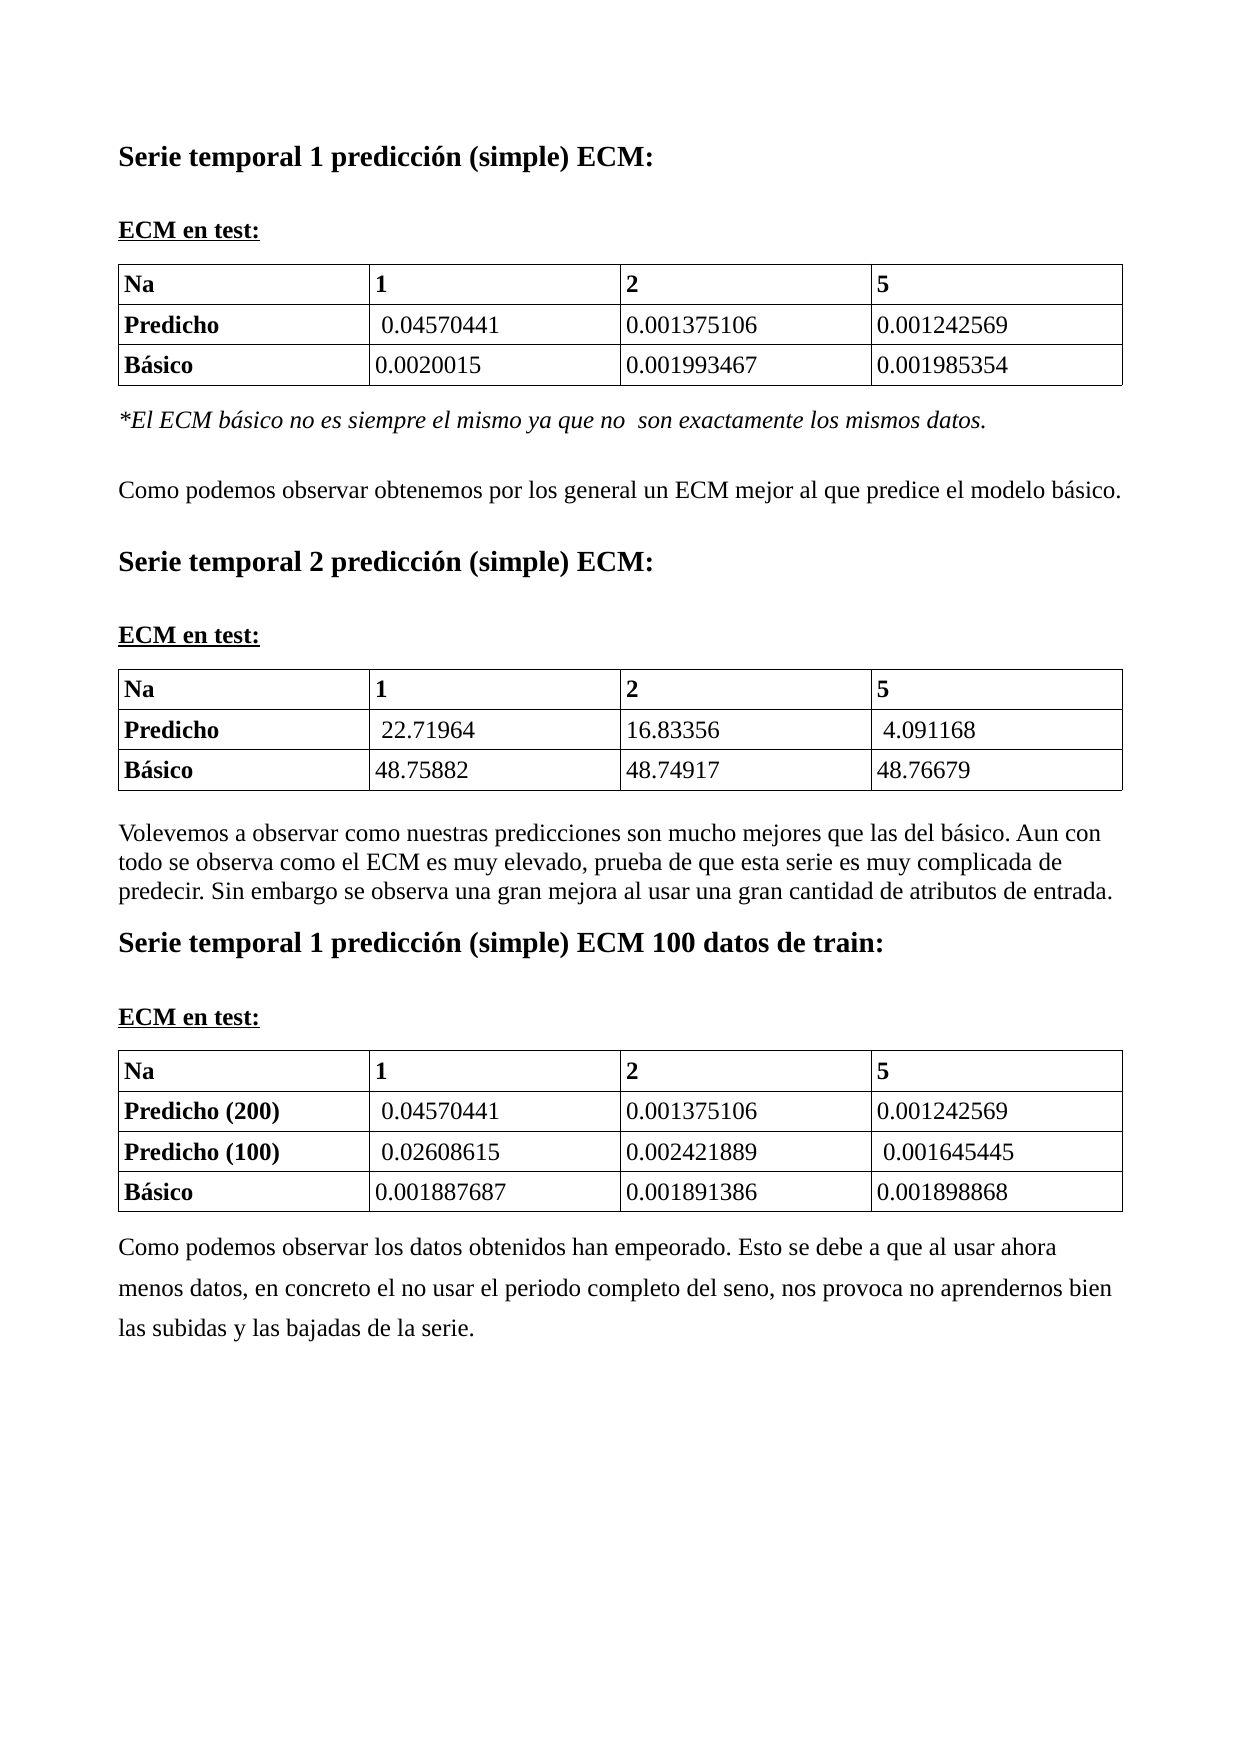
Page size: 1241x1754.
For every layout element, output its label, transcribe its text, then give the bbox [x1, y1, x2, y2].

table_cell Predicho (200) [119, 1092, 369, 1131]
text *El ECM básico no es siempre el mismo ya que no son exactamente los mismos datos. [118, 405, 1122, 434]
table_cell 0.001242569 [872, 305, 1122, 344]
table_cell 0.001891386 [621, 1172, 871, 1211]
text Como podemos observar los datos obtenidos han empeorado. Esto se debe a que al usar ahora menos datos, en concreto el no usar el periodo completo del seno, nos provoca no aprendernos bien las subidas y las bajadas de la serie. [118, 1232, 1122, 1342]
table_cell 0.001887687 [370, 1172, 620, 1211]
table_header 5 [872, 1051, 1122, 1091]
table_header 2 [621, 265, 871, 304]
table_cell 0.0020015 [370, 345, 620, 384]
table_cell 0.001985354 [872, 345, 1122, 384]
table_header Na [119, 670, 369, 709]
text Serie temporal 1 predicción (simple) ECM 100 datos de train: [118, 926, 1122, 959]
table_header 2 [621, 1051, 871, 1091]
table_cell 0.001645445 [872, 1132, 1122, 1171]
table_cell Predicho [119, 305, 369, 344]
table_header 1 [370, 670, 620, 709]
table_cell Predicho (100) [119, 1132, 369, 1171]
table_cell Básico [119, 1172, 369, 1211]
table_cell 0.02608615 [370, 1132, 620, 1171]
table_cell 0.001375106 [621, 1092, 871, 1131]
text ECM en test: [118, 620, 1122, 649]
table_cell 0.001898868 [872, 1172, 1122, 1211]
table_cell 4.091168 [872, 710, 1122, 749]
text ECM en test: [118, 1002, 1122, 1030]
table_header 1 [370, 1051, 620, 1091]
table_cell Predicho [119, 710, 369, 749]
table_header 1 [370, 265, 620, 304]
table_cell 0.001242569 [872, 1092, 1122, 1131]
table_cell 0.001375106 [621, 305, 871, 344]
table_header 5 [872, 670, 1122, 709]
table_cell 48.74917 [621, 750, 871, 790]
text Serie temporal 2 predicción (simple) ECM: [118, 544, 1122, 578]
table_header Na [119, 1051, 369, 1091]
table_cell 16.83356 [621, 710, 871, 749]
table_cell 22.71964 [370, 710, 620, 749]
table_cell Básico [119, 750, 369, 790]
text Volevemos a observar como nuestras predicciones son mucho mejores que las del básico. Aun con todo se observa como el ECM es muy elevado, prueba de que esta serie es muy complicada de predecir. Sin embargo se observa una gran mejora al usar una gran cantidad de atributos de entrada. [118, 818, 1122, 905]
table_header 5 [872, 265, 1122, 304]
table_cell 0.04570441 [370, 305, 620, 344]
text Como podemos observar obtenemos por los general un ECM mejor al que predice el modelo básico. [118, 475, 1122, 503]
table_cell 0.04570441 [370, 1092, 620, 1131]
text Serie temporal 1 predicción (simple) ECM: [118, 139, 1122, 172]
table_header 2 [621, 670, 871, 709]
table_cell Básico [119, 345, 369, 384]
text ECM en test: [118, 215, 1122, 244]
table_cell 0.002421889 [621, 1132, 871, 1171]
table_cell 48.75882 [370, 750, 620, 790]
table_header Na [119, 265, 369, 304]
table_cell 48.76679 [872, 750, 1122, 790]
table_cell 0.001993467 [621, 345, 871, 384]
